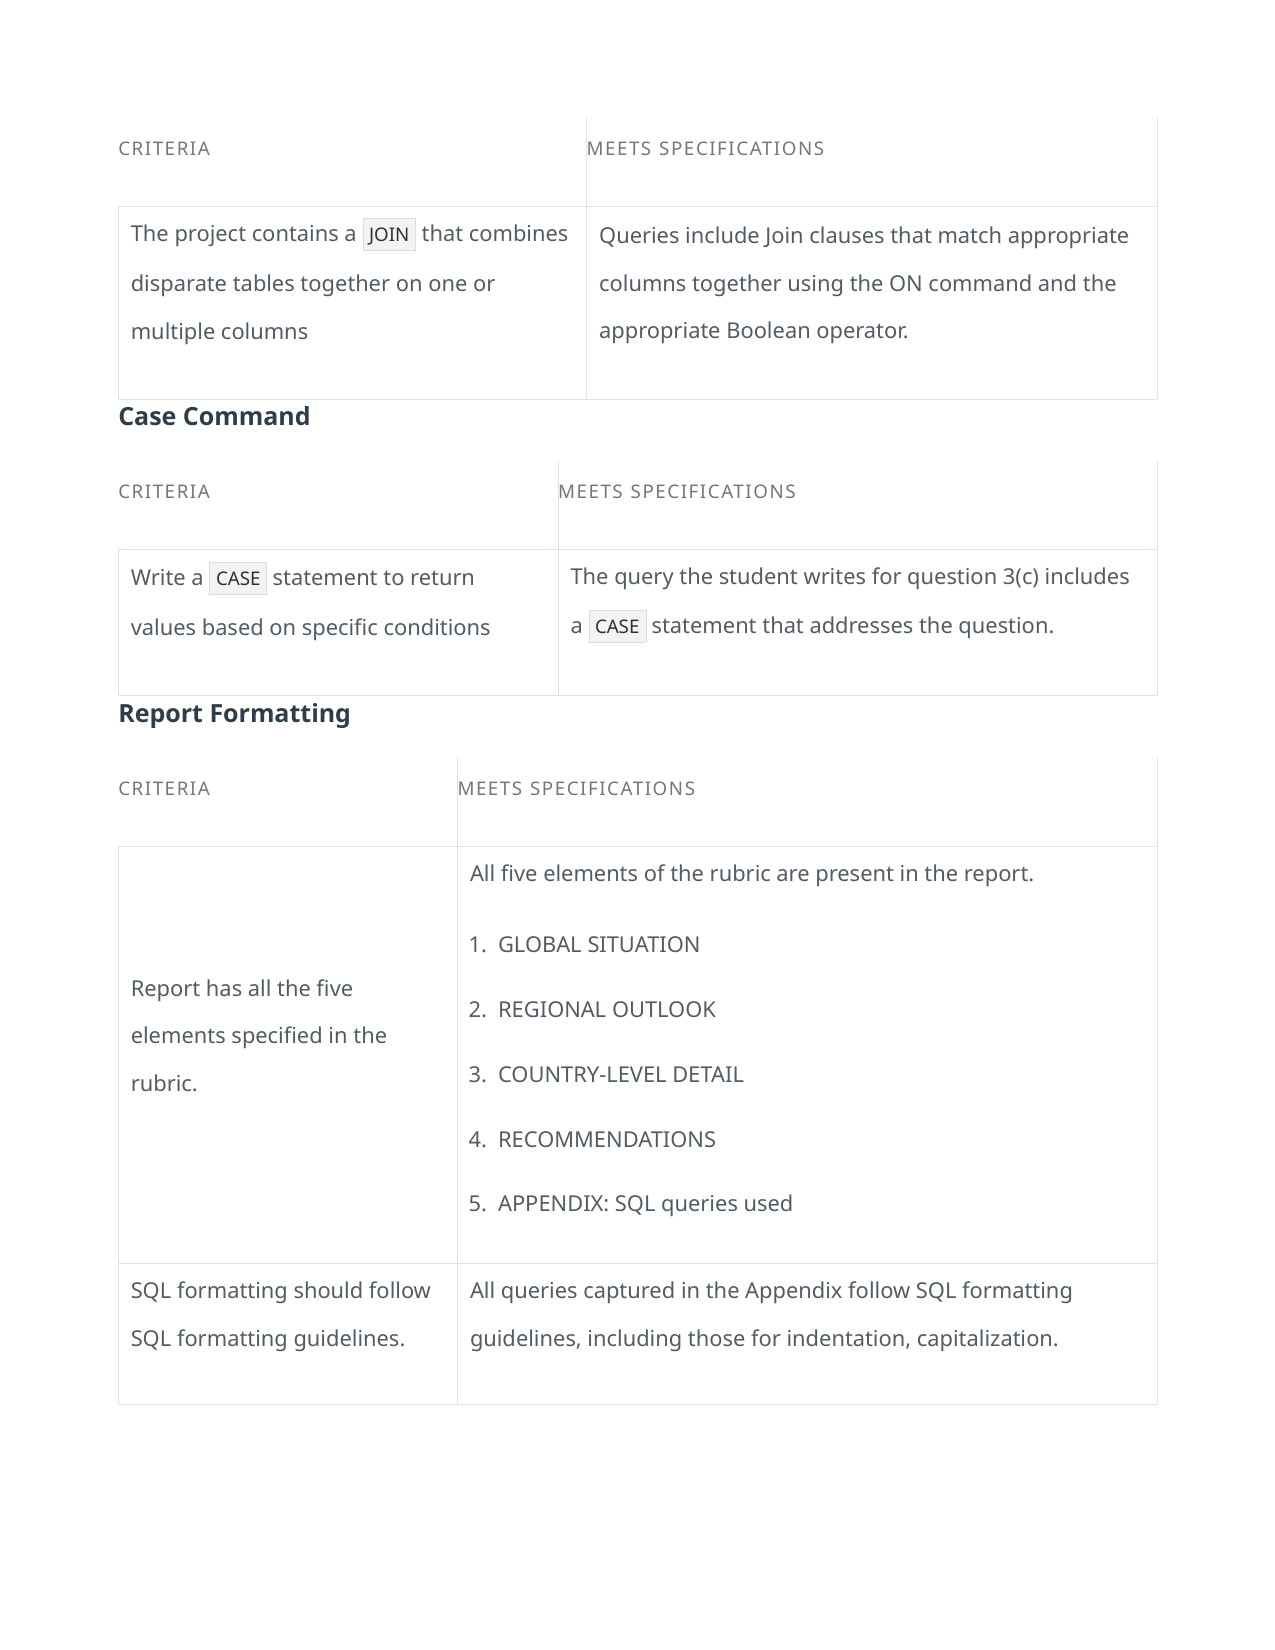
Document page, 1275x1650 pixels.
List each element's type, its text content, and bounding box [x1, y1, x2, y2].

table_cell Queries include Join clauses that match appropriate columns together using the ON command and the appropriate Boolean operator. [587, 207, 1157, 398]
table_cell The query the student writes for question 3(c) includes a CASE statement that addresses the question. [559, 550, 1157, 695]
table_cell Report has all the five elements specified in the rubric. [119, 847, 457, 1263]
table_header MEETS SPECIFICATIONS [587, 118, 1157, 206]
table_cell The project contains a JOIN that combines disparate tables together on one or multiple columns [119, 207, 586, 398]
table_header CRITERIA [118, 758, 457, 846]
table_cell Write a CASE statement to return values based on specific conditions [119, 550, 558, 695]
table_cell SQL formatting should follow SQL formatting guidelines. [119, 1264, 457, 1404]
table_header CRITERIA [118, 118, 586, 206]
text Case Command [118, 400, 1157, 433]
table_header MEETS SPECIFICATIONS [458, 758, 1157, 846]
text Report Formatting [118, 696, 1157, 729]
table_cell All queries captured in the Appendix follow SQL formatting guidelines, including those for indentation, capitalization. [458, 1264, 1157, 1404]
table_cell All five elements of the rubric are present in the report. GLOBAL SITUATION REGIONAL OUTLOOK COUNTRY-LEVEL DETAIL RECOMMENDATIONS APPENDIX: SQL queries used [458, 847, 1157, 1263]
table_header MEETS SPECIFICATIONS [559, 461, 1157, 549]
table_header CRITERIA [118, 461, 558, 549]
